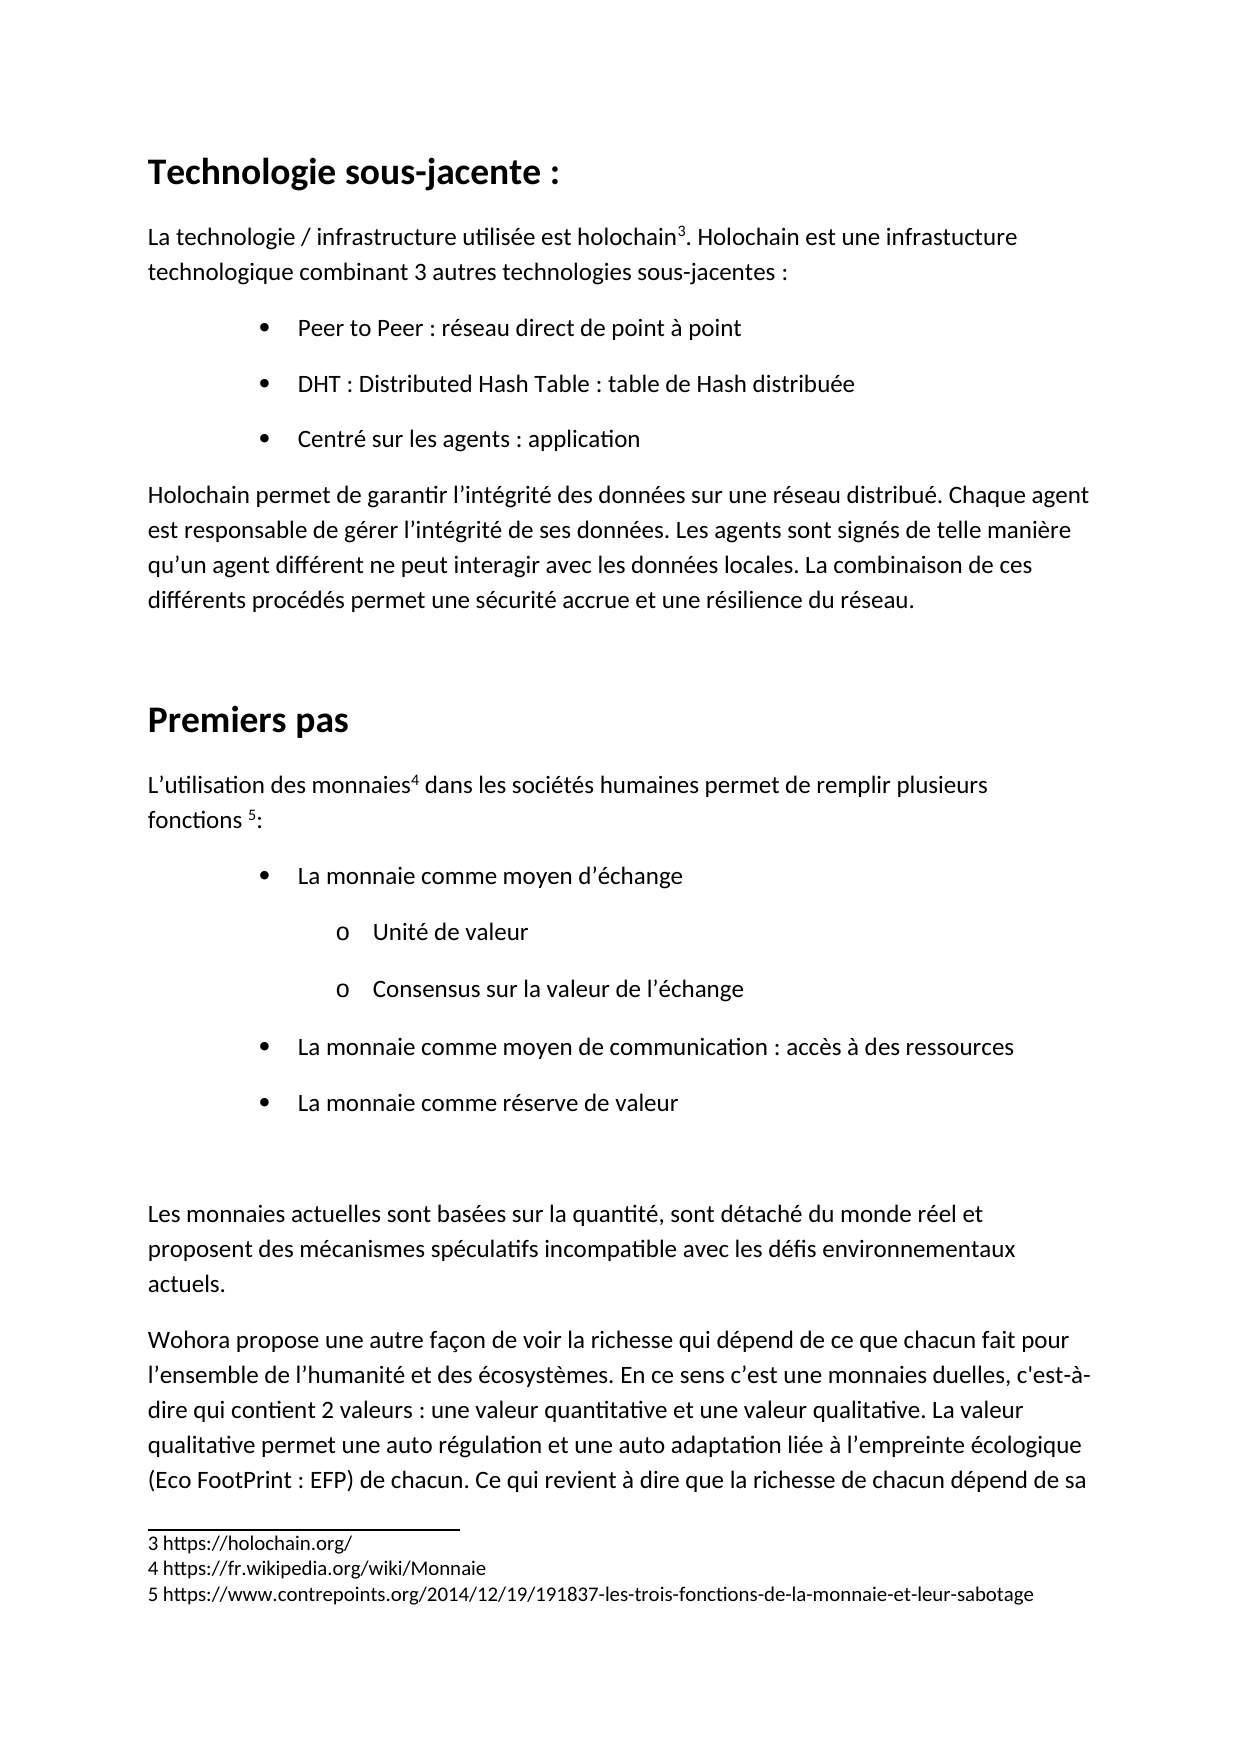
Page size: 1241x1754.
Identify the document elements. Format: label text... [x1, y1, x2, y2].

text https://holochain.org/ [148, 1530, 1093, 1556]
text Premiers pas [148, 696, 1093, 742]
text https://fr.wikipedia.org/wiki/Monnaie [148, 1556, 1093, 1581]
text Les monnaies actuelles sont basées sur la quantité, sont détaché du monde réel et proposent des mécanismes spéculatifs incompatible avec les défis environnementaux actuels. [148, 1198, 1093, 1299]
list La monnaie comme moyen d’échange [260, 861, 1093, 891]
text L’utilisation des monnaies dans les sociétés humaines permet de remplir plusieurs fonctions : [148, 770, 1093, 835]
text Technologie sous-jacente : [148, 148, 1093, 193]
list Consensus sur la valeur de l’échange [335, 974, 1093, 1005]
list Centré sur les agents : application [260, 424, 1093, 454]
list Peer to Peer : réseau direct de point à point [260, 312, 1093, 342]
text Wohora propose une autre façon de voir la richesse qui dépend de ce que chacun fait pour l’ensemble de l’humanité et des écosystèmes. En ce sens c’est une monnaies duelles, c'est-à-dire qui contient 2 valeurs : une valeur quantitative et une valeur qualitative. La valeur qualitative permet une auto régulation et une auto adaptation liée à l’empreinte écologique (Eco FootPrint : EFP) de chacun. Ce qui revient à dire que la richesse de chacun dépend de sa [148, 1324, 1093, 1495]
text https://www.contrepoints.org/2014/12/19/191837-les-trois-fonctions-de-la-monnaie-et-leur-sabotage [148, 1581, 1093, 1606]
list La monnaie comme moyen de communication : accès à des ressources [260, 1031, 1093, 1061]
list Unité de valeur [335, 916, 1093, 948]
text La technologie / infrastructure utilisée est holochain. Holochain est une infrastucture technologique combinant 3 autres technologies sous-jacentes : [148, 221, 1093, 287]
list La monnaie comme réserve de valeur [260, 1087, 1093, 1117]
text Holochain permet de garantir l’intégrité des données sur une réseau distribué. Chaque agent est responsable de gérer l’intégrité de ses données. Les agents sont signés de telle manière qu’un agent différent ne peut interagir avec les données locales. La combinaison de ces différents procédés permet une sécurité accrue et une résilience du réseau. [148, 479, 1093, 615]
list DHT : Distributed Hash Table : table de Hash distribuée [260, 368, 1093, 398]
